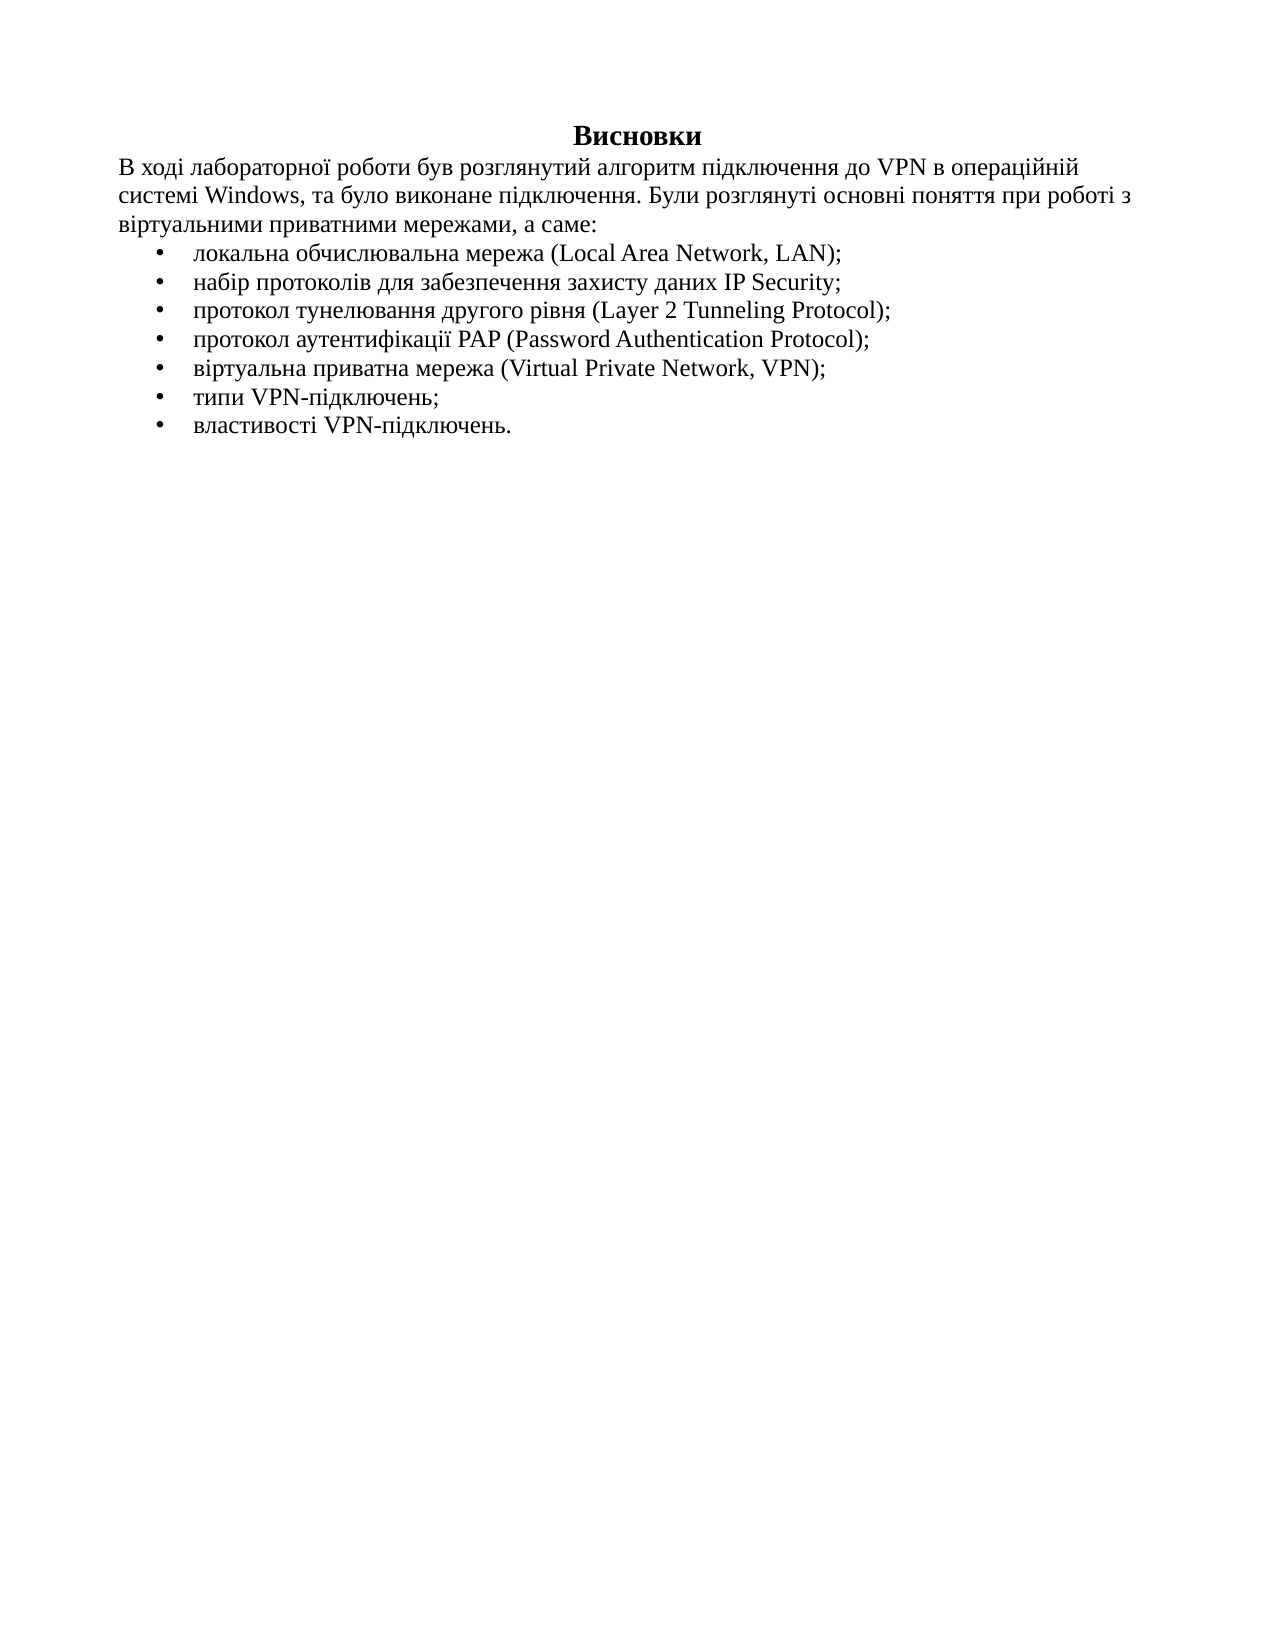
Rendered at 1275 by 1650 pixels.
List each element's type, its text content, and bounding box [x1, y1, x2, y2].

list набір протоколів для забезпечення захисту даних IP Security; [156, 267, 1157, 295]
list локальна обчислювальна мережа (Local Area Network, LAN); [156, 238, 1157, 267]
list протокол тунелювання другого рівня (Layer 2 Tunneling Protocol); [156, 295, 1157, 324]
text В ході лабораторної роботи був розглянутий алгоритм підключення до VPN в операційній системі Windows, та було виконане підключення. Були розглянуті основні поняття при роботі з віртуальними приватними мережами, а саме: [118, 152, 1157, 238]
list типи VPN-підключень; [156, 382, 1157, 410]
list протокол аутентифікації PAP (Password Authentication Protocol); [156, 324, 1157, 353]
list властивості VPN-підключень. [156, 410, 1157, 439]
list віртуальна приватна мережа (Virtual Private Network, VPN); [156, 353, 1157, 382]
text Висновки [118, 118, 1157, 152]
